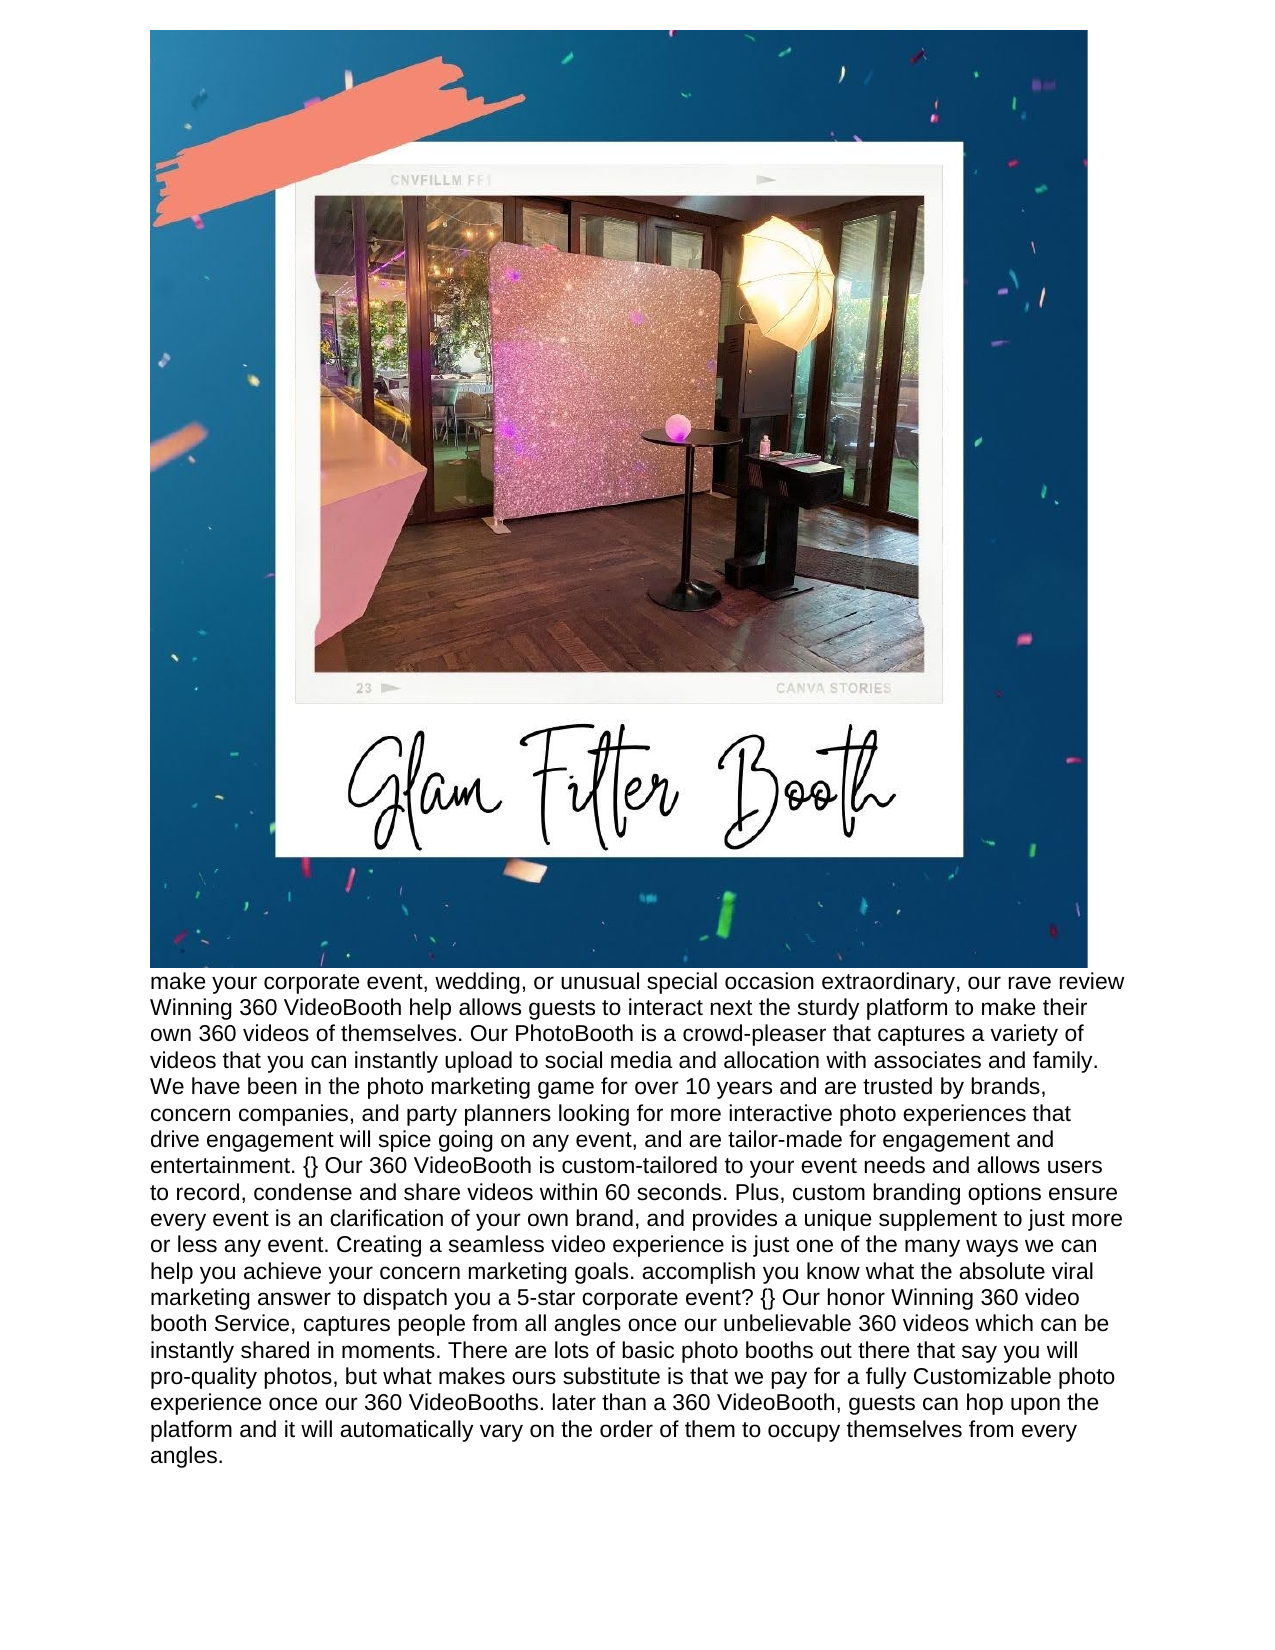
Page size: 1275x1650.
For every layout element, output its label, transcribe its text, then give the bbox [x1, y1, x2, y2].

picture [150, 30, 1088, 968]
text make your corporate event, wedding, or unusual special occasion extraordinary, our rave review Winning 360 VideoBooth help allows guests to interact next the sturdy platform to make their own 360 videos of themselves. Our PhotoBooth is a crowd-pleaser that captures a variety of videos that you can instantly upload to social media and allocation with associates and family. We have been in the photo marketing game for over 10 years and are trusted by brands, concern companies, and party planners looking for more interactive photo experiences that drive engagement will spice going on any event, and are tailor-made for engagement and entertainment. {} Our 360 VideoBooth is custom-tailored to your event needs and allows users to record, condense and share videos within 60 seconds. Plus, custom branding options ensure every event is an clarification of your own brand, and provides a unique supplement to just more or less any event. Creating a seamless video experience is just one of the many ways we can help you achieve your concern marketing goals. accomplish you know what the absolute viral marketing answer to dispatch you a 5-star corporate event? {} Our honor Winning 360 video booth Service, captures people from all angles once our unbelievable 360 videos which can be instantly shared in moments. There are lots of basic photo booths out there that say you will pro-quality photos, but what makes ours substitute is that we pay for a fully Customizable photo experience once our 360 VideoBooths. later than a 360 VideoBooth, guests can hop upon the platform and it will automatically vary on the order of them to occupy themselves from every angles. [150, 968, 1125, 1468]
